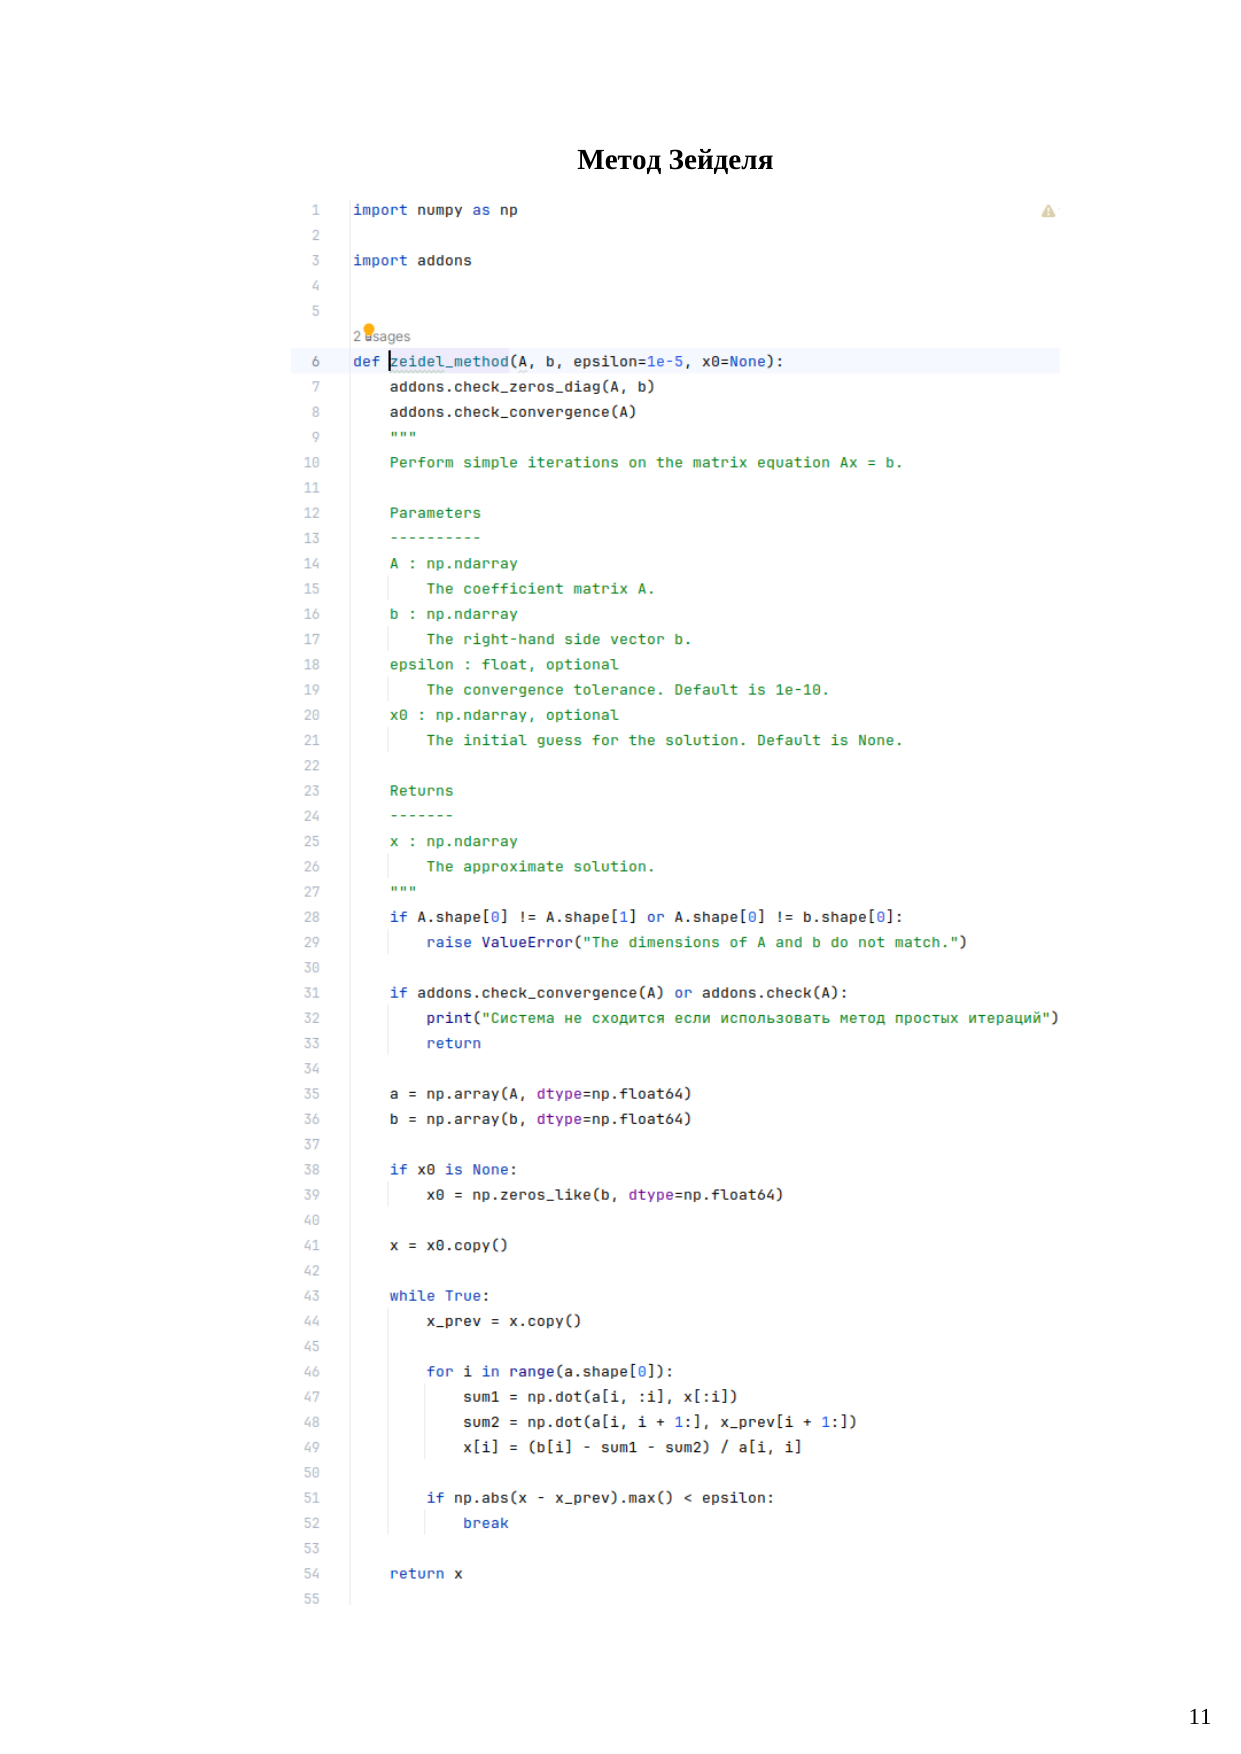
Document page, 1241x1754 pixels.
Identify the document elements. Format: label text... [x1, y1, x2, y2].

picture [291, 200, 1060, 1605]
text Метод Зейделя [139, 142, 1211, 176]
